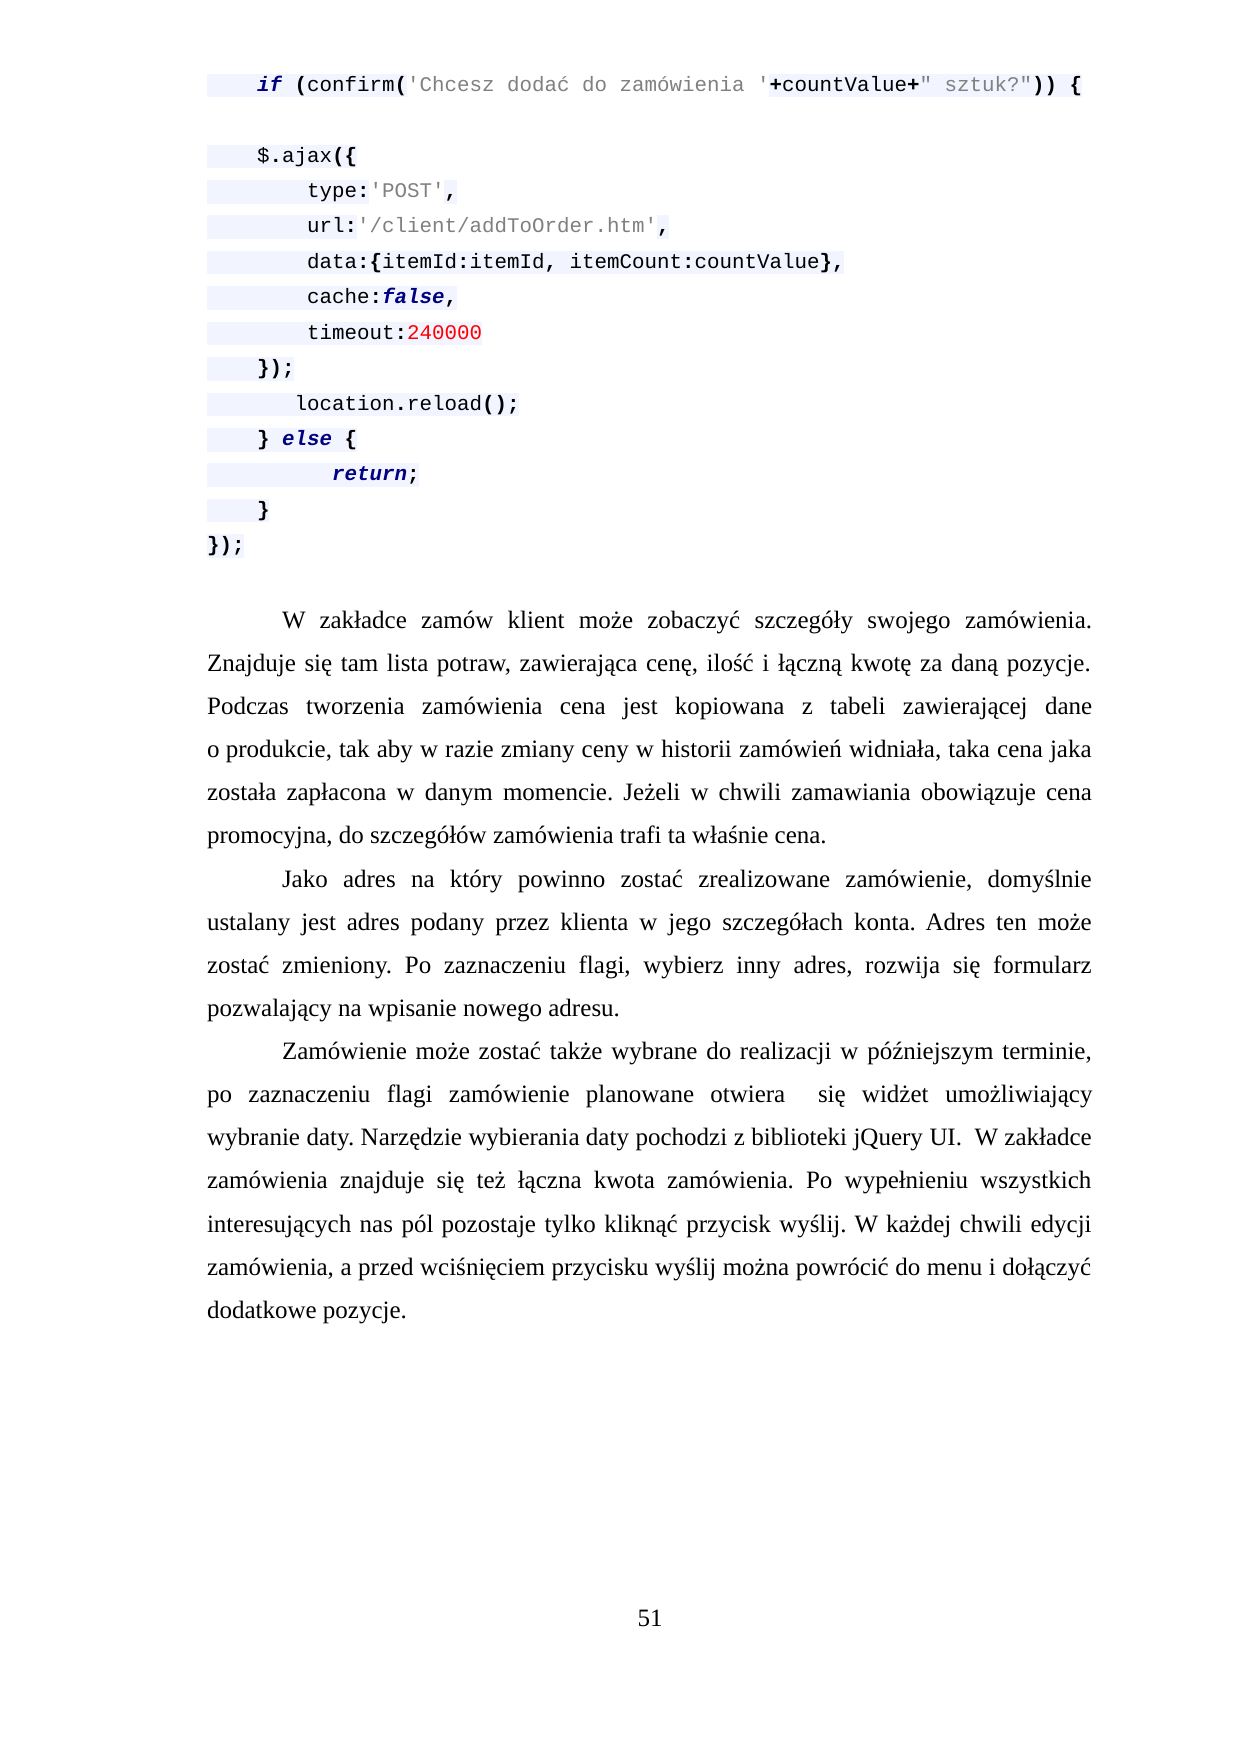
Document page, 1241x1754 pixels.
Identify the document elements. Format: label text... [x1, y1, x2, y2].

text } [207, 499, 1092, 522]
text }); [207, 534, 1092, 558]
text $.ajax({ [207, 144, 1092, 168]
text W zakładce zamów klient może zobaczyć szczegóły swojego zamówienia. Znajduje się tam lista potraw, zawierająca cenę, ilość i łączną kwotę za daną pozycje. Podczas tworzenia zamówienia cena jest kopiowana z tabeli zawierającej dane o produkcie, tak aby w razie zmiany ceny w historii zamówień widniała, taka cena jaka została zapłacona w danym momencie. Jeżeli w chwili zamawiania obowiązuje cena promocyjna, do szczegółów zamówienia trafi ta właśnie cena. [207, 605, 1092, 849]
text Zamówienie może zostać także wybrane do realizacji w późniejszym terminie, po zaznaczeniu flagi zamówienie planowane otwiera się widżet umożliwiający wybranie daty. Narzędzie wybierania daty pochodzi z biblioteki jQuery UI. W zakładce zamówienia znajduje się też łączna kwota zamówienia. Po wypełnieniu wszystkich interesujących nas pól pozostaje tylko kliknąć przycisk wyślij. W każdej chwili edycji zamówienia, a przed wciśnięciem przycisku wyślij można powrócić do menu i dołączyć dodatkowe pozycje. [207, 1036, 1092, 1324]
text Jako adres na który powinno zostać zrealizowane zamówienie, domyślnie ustalany jest adres podany przez klienta w jego szczegółach konta. Adres ten może zostać zmieniony. Po zaznaczeniu flagi, wybierz inny adres, rozwija się formularz pozwalający na wpisanie nowego adresu. [207, 864, 1092, 1022]
text timeout:240000 [207, 322, 1092, 345]
text if (confirm('Chcesz dodać do zamówienia '+countValue+" sztuk?")) { [207, 74, 1092, 97]
text } else { [207, 428, 1092, 452]
text data:{itemId:itemId, itemCount:countValue}, [207, 251, 1092, 274]
text }); [207, 357, 1092, 381]
text return; [207, 463, 1092, 487]
text url:'/client/addToOrder.htm', [207, 215, 1092, 239]
text cache:false, [207, 286, 1092, 310]
text location.reload(); [207, 392, 1092, 416]
text type:'POST', [207, 180, 1092, 204]
